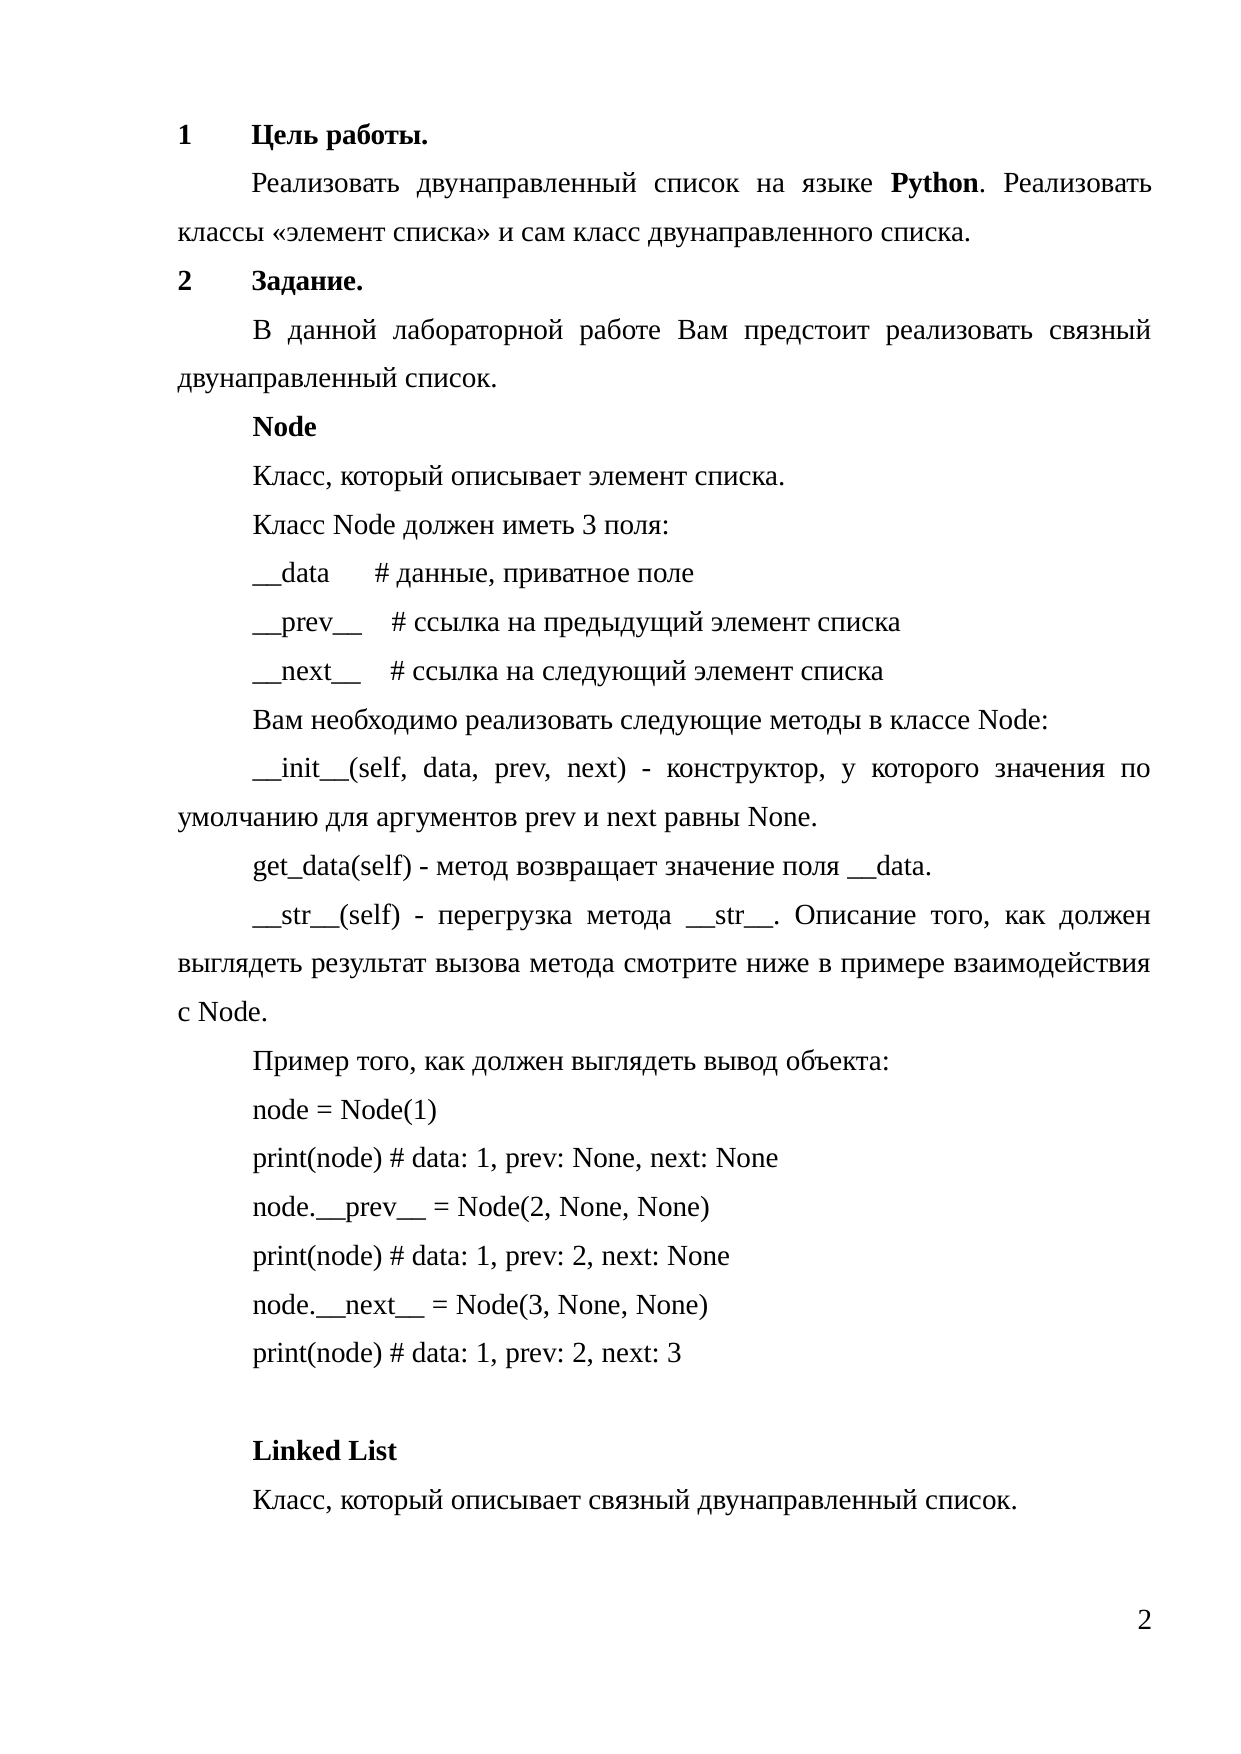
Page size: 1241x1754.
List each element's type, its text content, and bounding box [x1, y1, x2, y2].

text __str__(self) - перегрузка метода __str__. Описание того, как должен выглядеть результат вызова метода смотрите ниже в примере взаимодействия с Node. [177, 898, 1152, 1028]
text __prev__ # ссылка на предыдущий элемент списка [177, 606, 1152, 638]
text __data # данные, приватное поле [177, 557, 1152, 589]
text Класс, который описывает элемент списка. [177, 459, 1152, 492]
text get_data(self) - метод возвращает значение поля __data. [177, 849, 1152, 882]
text Node [177, 411, 1152, 443]
text Пример того, как должен выглядеть вывод объекта: [177, 1044, 1152, 1077]
text В данной лабораторной работе Вам предстоит реализовать связный двунаправленный список. [177, 313, 1152, 394]
text print(node) # data: 1, prev: None, next: None [177, 1142, 1152, 1174]
text __next__ # ссылка на следующий элемент списка [177, 654, 1152, 687]
text print(node) # data: 1, prev: 2, next: None [177, 1239, 1152, 1272]
text node = Node(1) [177, 1093, 1152, 1126]
subtitle Цель работы. [177, 118, 1152, 151]
subtitle Задание. [177, 264, 1152, 297]
text Вам необходимо реализовать следующие методы в классе Node: [177, 703, 1152, 736]
text Linked List [177, 1434, 1152, 1467]
text node.__next__ = Node(3, None, None) [177, 1288, 1152, 1321]
text Реализовать двунаправленный список на языке Python. Реализовать классы «элемент списка» и сам класс двунаправленного списка. [177, 167, 1152, 248]
text __init__(self, data, prev, next) - конструктор, у которого значения по умолчанию для аргументов prev и next равны None. [177, 752, 1152, 833]
text node.__prev__ = Node(2, None, None) [177, 1191, 1152, 1223]
text print(node) # data: 1, prev: 2, next: 3 [177, 1337, 1152, 1369]
text Класс Node должен иметь 3 поля: [177, 508, 1152, 541]
text Класс, который описывает связный двунаправленный список. [177, 1483, 1152, 1516]
